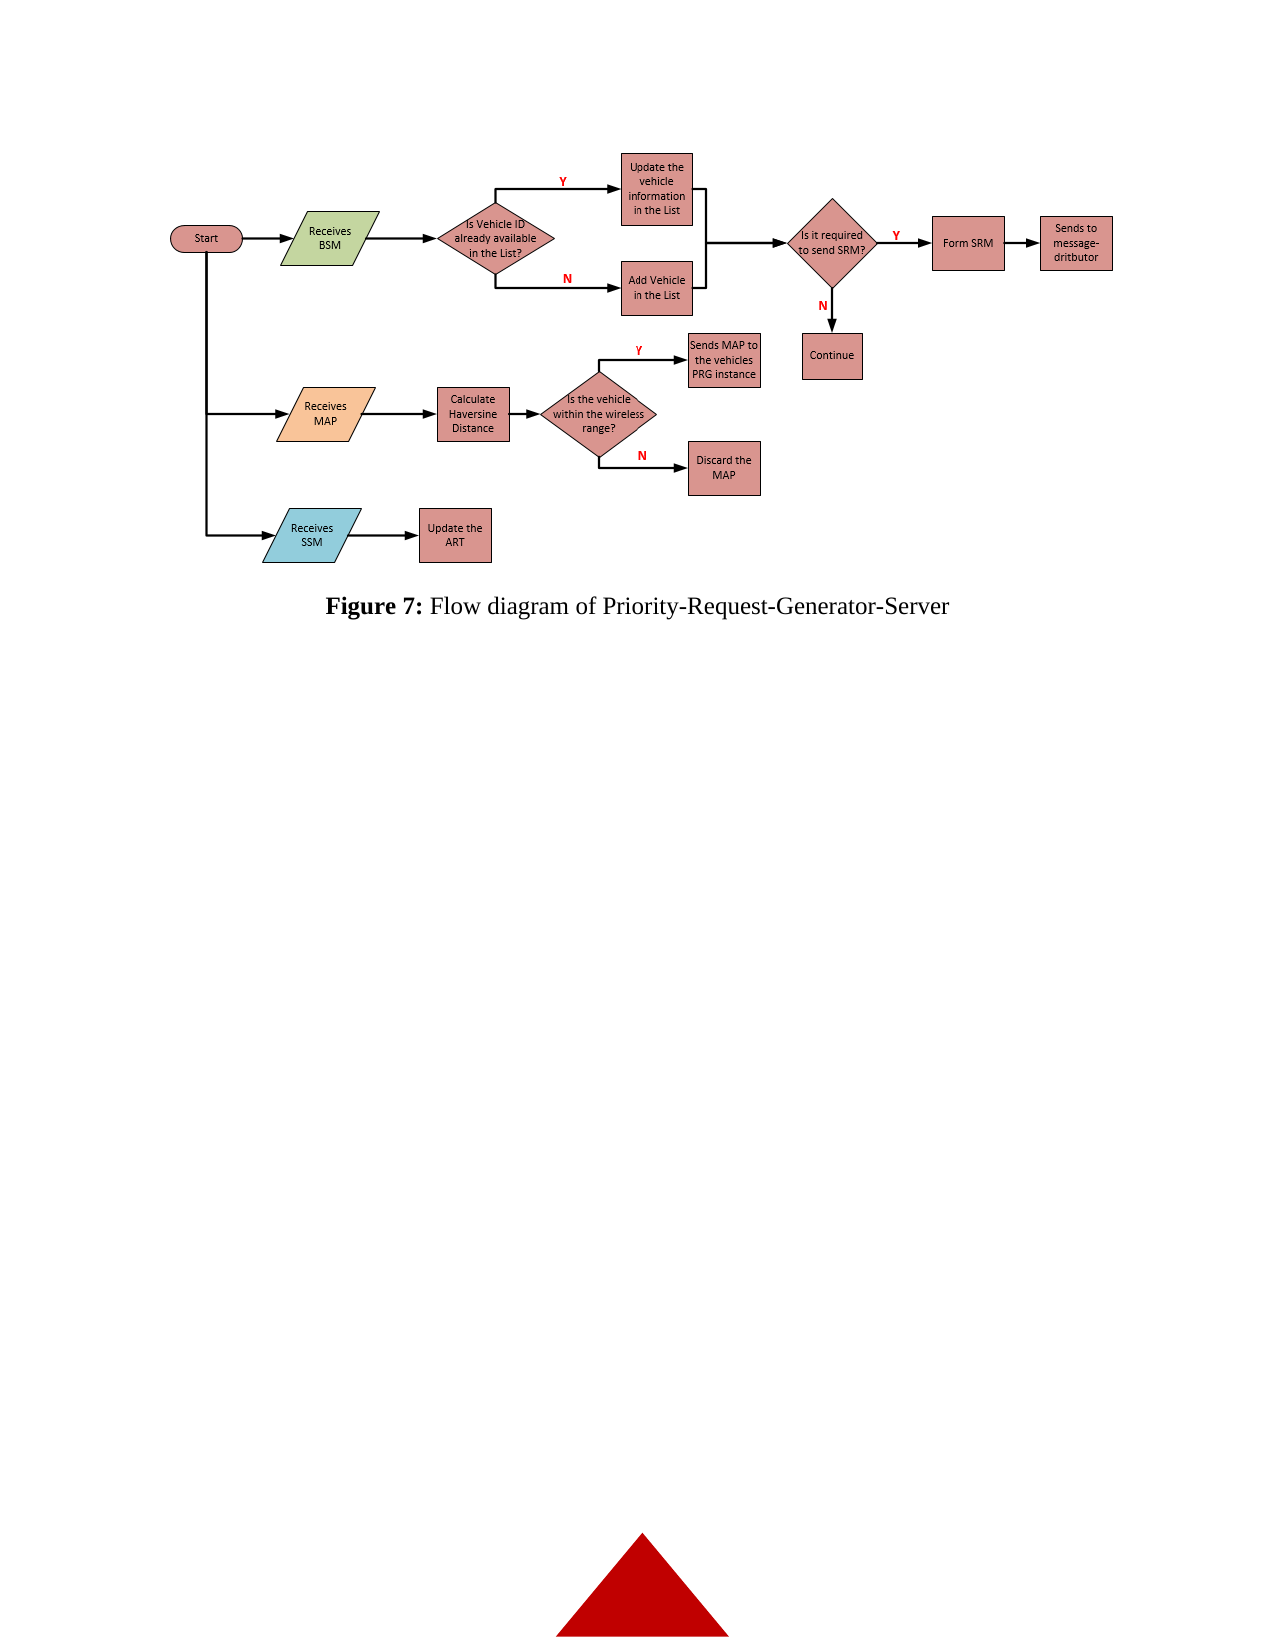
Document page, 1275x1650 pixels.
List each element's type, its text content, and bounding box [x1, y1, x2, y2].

picture [150, 150, 1125, 575]
text Figure 7: Flow diagram of Priority-Request-Generator-Server [150, 591, 1125, 620]
